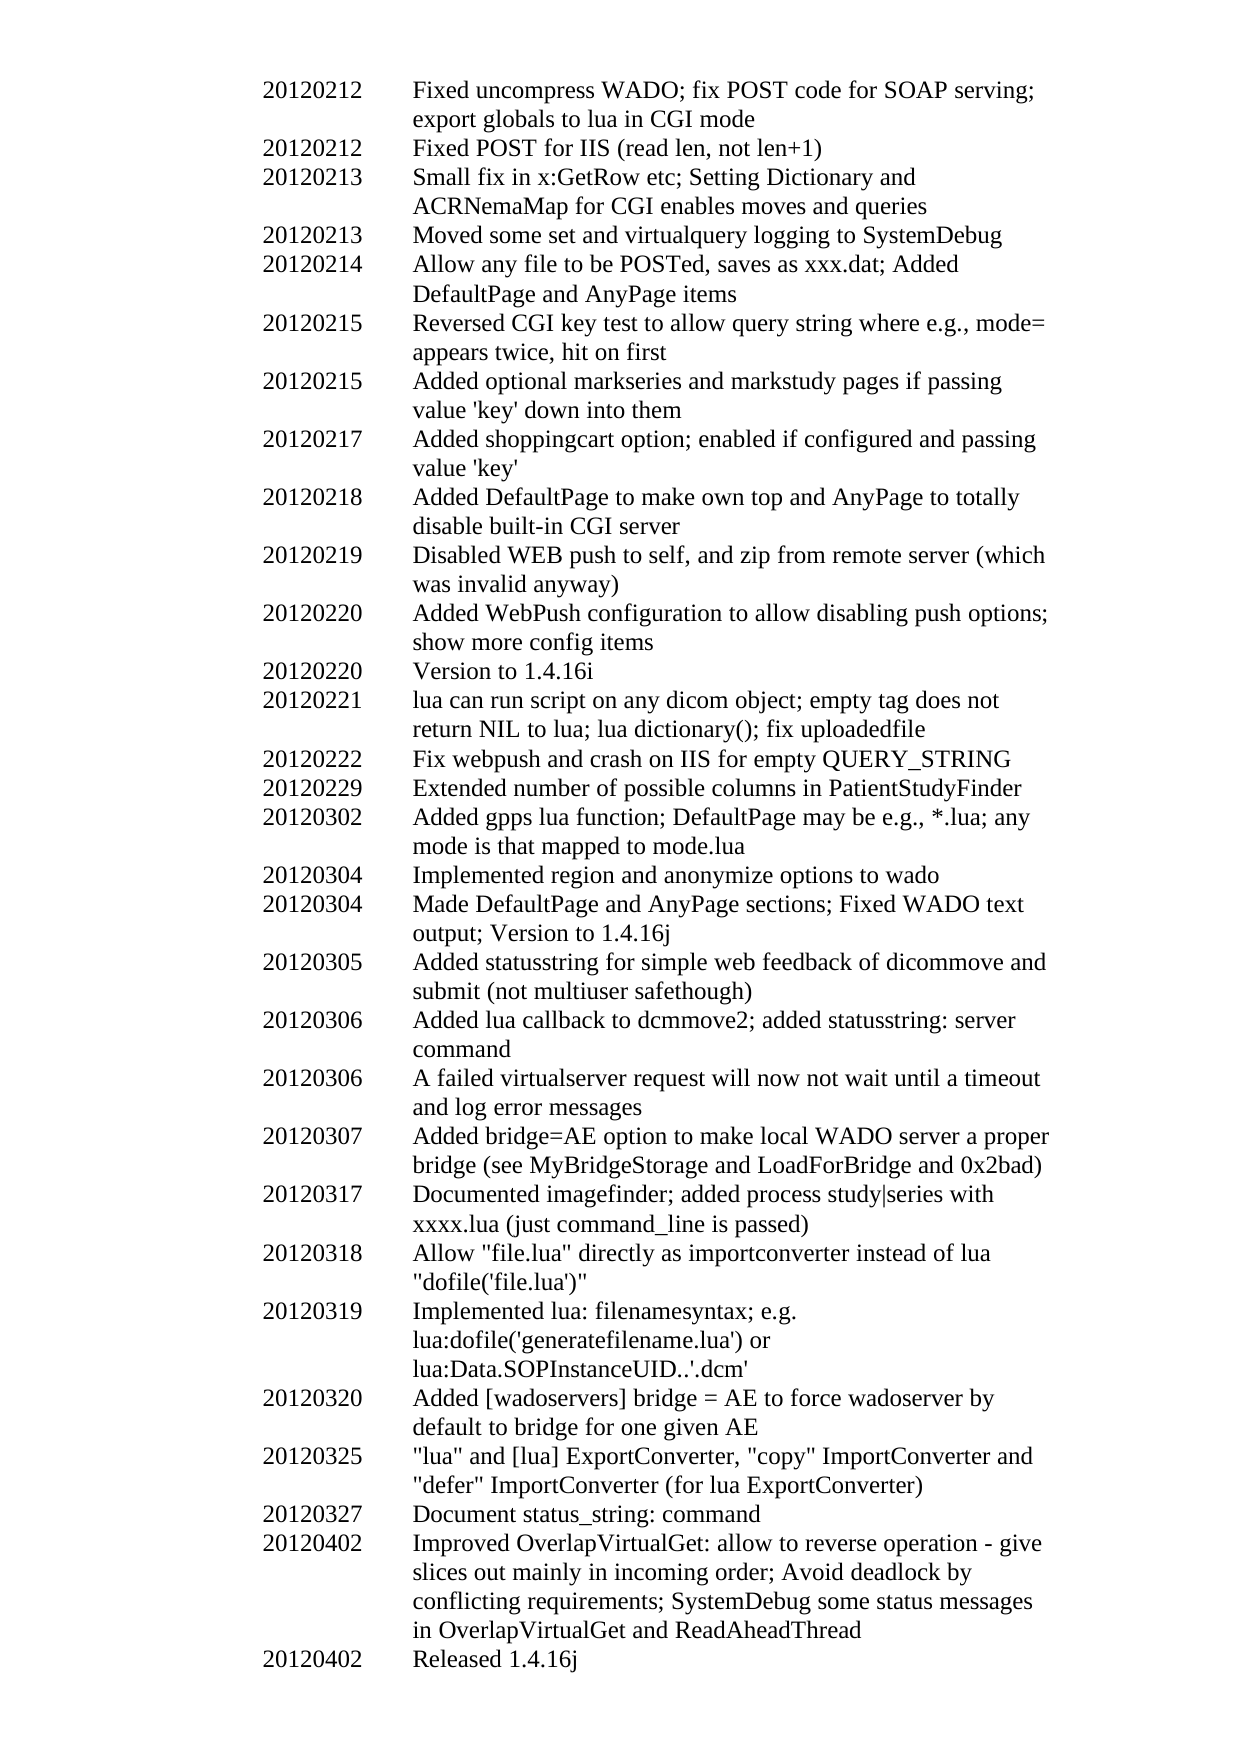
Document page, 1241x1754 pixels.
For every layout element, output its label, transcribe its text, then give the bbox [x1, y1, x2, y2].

text 20120212 Fixed uncompress WADO; fix POST code for SOAP serving; export globals to lua in CGI mode [262, 75, 1053, 133]
text 20120318 Allow "file.lua" directly as importconverter instead of lua "dofile('file.lua')" [262, 1237, 1053, 1296]
text 20120222 Fix webpush and crash on IIS for empty QUERY_STRING [262, 743, 1053, 772]
text 20120327 Document status_string: command [262, 1499, 1053, 1528]
text 20120317 Documented imagefinder; added process study|series with xxxx.lua (just command_line is passed) [262, 1179, 1053, 1237]
text 20120217 Added shoppingcart option; enabled if configured and passing value 'key' [262, 424, 1053, 482]
text 20120221 lua can run script on any dicom object; empty tag does not return NIL to lua; lua dictionary(); fix uploadedfile [262, 685, 1053, 743]
text 20120219 Disabled WEB push to self, and zip from remote server (which was invalid anyway) [262, 540, 1053, 598]
text 20120319 Implemented lua: filenamesyntax; e.g. lua:dofile('generatefilename.lua') or lua:Data.SOPInstanceUID..'.dcm' [262, 1296, 1053, 1383]
text 20120325 "lua" and [lua] ExportConverter, "copy" ImportConverter and "defer" ImportConverter (for lua ExportConverter) [262, 1441, 1053, 1499]
text 20120320 Added [wadoservers] bridge = AE to force wadoserver by default to bridge for one given AE [262, 1383, 1053, 1441]
text 20120304 Implemented region and anonymize options to wado [262, 860, 1053, 889]
text 20120215 Reversed CGI key test to allow query string where e.g., mode= appears twice, hit on first [262, 307, 1053, 366]
text 20120305 Added statusstring for simple web feedback of dicommove and submit (not multiuser safethough) [262, 947, 1053, 1005]
text 20120212 Fixed POST for IIS (read len, not len+1) [262, 133, 1053, 162]
text 20120229 Extended number of possible columns in PatientStudyFinder [262, 772, 1053, 802]
text 20120307 Added bridge=AE option to make local WADO server a proper bridge (see MyBridgeStorage and LoadForBridge and 0x2bad) [262, 1121, 1053, 1179]
text 20120213 Small fix in x:GetRow etc; Setting Dictionary and ACRNemaMap for CGI enables moves and queries [262, 162, 1053, 220]
text 20120213 Moved some set and virtualquery logging to SystemDebug [262, 220, 1053, 249]
text 20120402 Released 1.4.16j [262, 1644, 1053, 1673]
text 20120402 Improved OverlapVirtualGet: allow to reverse operation - give slices out mainly in incoming order; Avoid deadlock by conflicting requirements; SystemDebug some status messages in OverlapVirtualGet and ReadAheadThread [262, 1528, 1053, 1644]
text 20120215 Added optional markseries and markstudy pages if passing value 'key' down into them [262, 366, 1053, 424]
text 20120220 Added WebPush configuration to allow disabling push options; show more config items [262, 598, 1053, 656]
text 20120214 Allow any file to be POSTed, saves as xxx.dat; Added DefaultPage and AnyPage items [262, 249, 1053, 307]
text 20120302 Added gpps lua function; DefaultPage may be e.g., *.lua; any mode is that mapped to mode.lua [262, 802, 1053, 860]
text 20120220 Version to 1.4.16i [262, 656, 1053, 685]
text 20120218 Added DefaultPage to make own top and AnyPage to totally disable built-in CGI server [262, 482, 1053, 540]
text 20120306 Added lua callback to dcmmove2; added statusstring: server command [262, 1005, 1053, 1063]
text 20120306 A failed virtualserver request will now not wait until a timeout and log error messages [262, 1063, 1053, 1121]
text 20120304 Made DefaultPage and AnyPage sections; Fixed WADO text output; Version to 1.4.16j [262, 889, 1053, 947]
